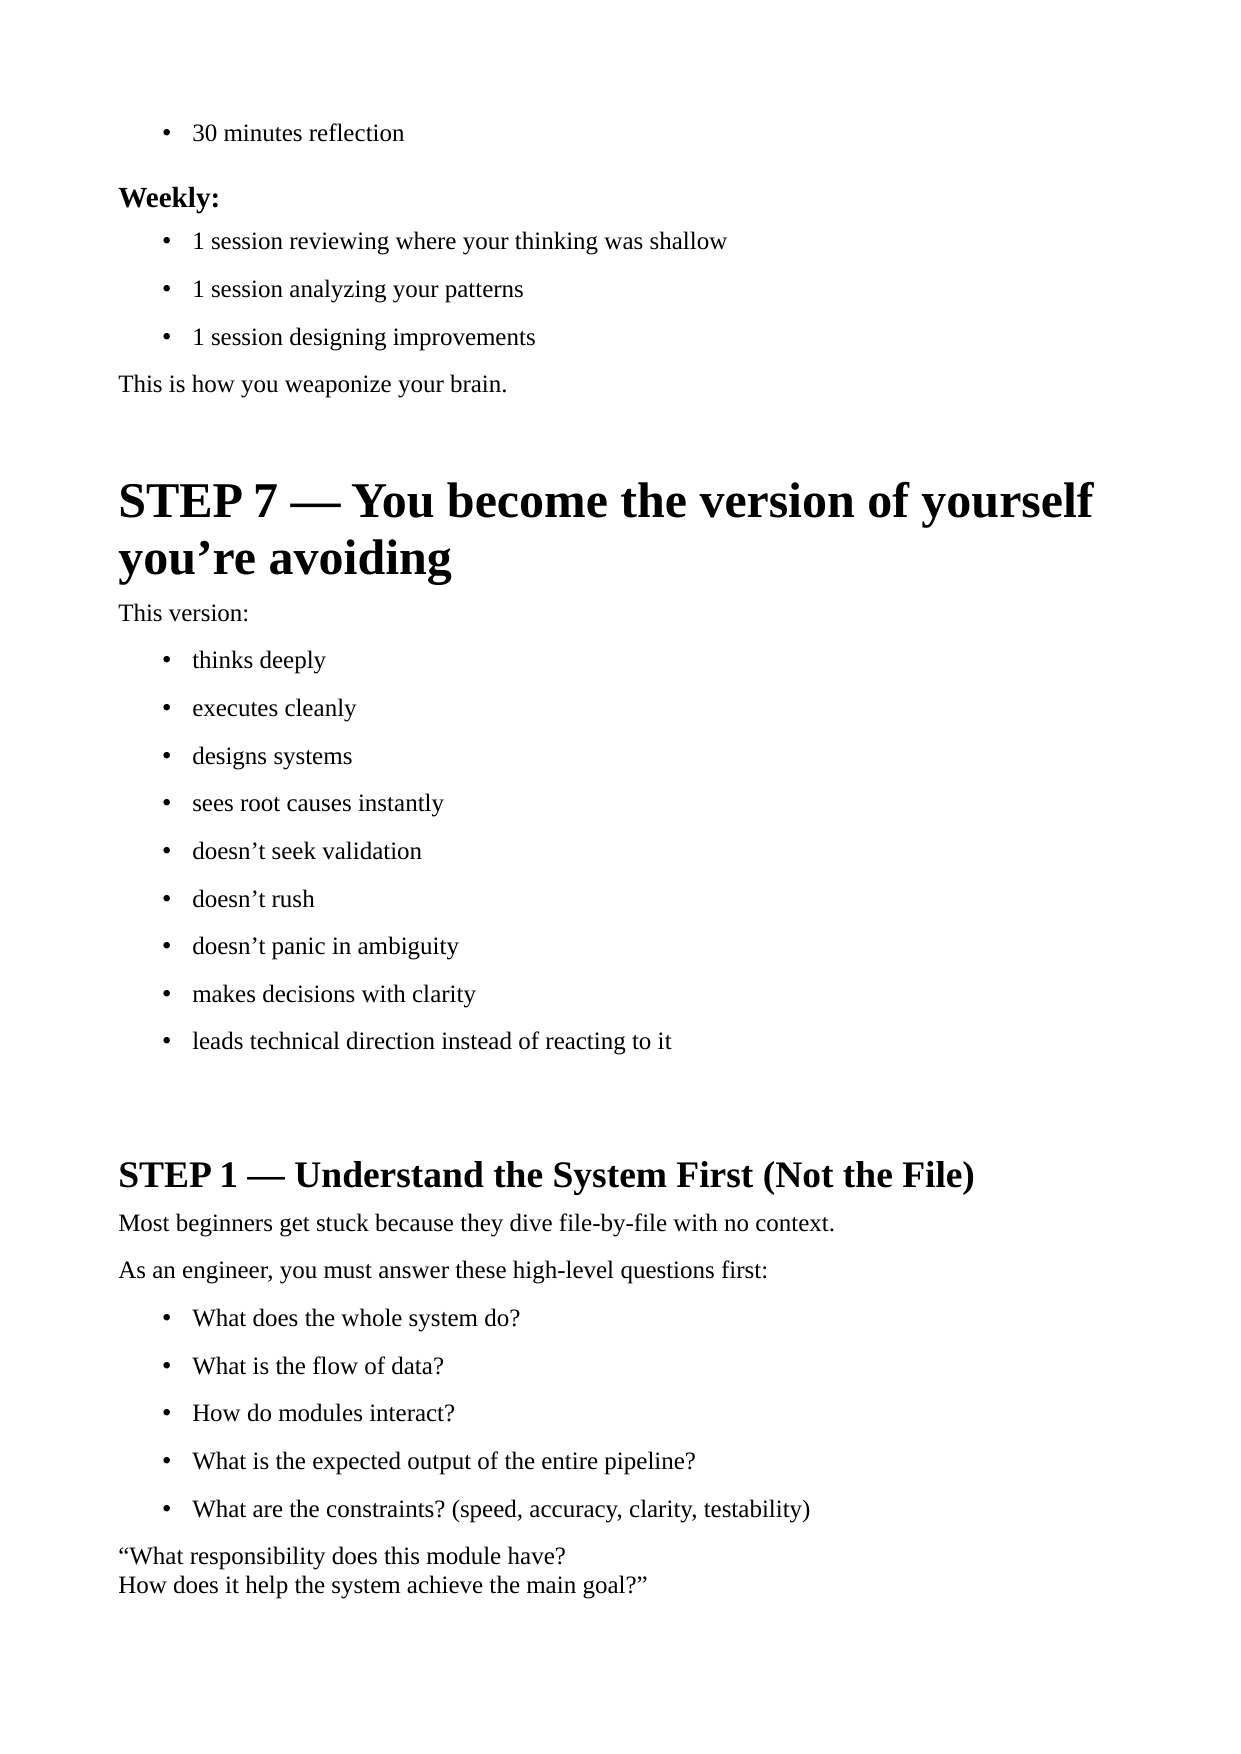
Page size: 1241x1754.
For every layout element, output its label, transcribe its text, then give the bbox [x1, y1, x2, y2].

text As an engineer, you must answer these high-level questions first: [118, 1256, 1122, 1284]
list 30 minutes reflection [162, 118, 1122, 147]
list What is the flow of data? [162, 1351, 1122, 1379]
list 1 session designing improvements [162, 322, 1122, 350]
list doesn’t rush [162, 884, 1122, 912]
list thinks deeply [162, 646, 1122, 674]
subtitle STEP 1 — Understand the System First (Not the File) [118, 1152, 1122, 1196]
text “What responsibility does this module have? How does it help the system achieve the main goal?” [118, 1541, 1122, 1599]
subtitle STEP 7 — You become the version of yourself you’re avoiding [118, 471, 1122, 586]
text This version: [118, 598, 1122, 627]
list What is the expected output of the entire pipeline? [162, 1446, 1122, 1475]
list 1 session reviewing where your thinking was shallow [162, 226, 1122, 255]
list What are the constraints? (speed, accuracy, clarity, testability) [162, 1494, 1122, 1522]
list 1 session analyzing your patterns [162, 274, 1122, 303]
subtitle Weekly: [118, 180, 1122, 214]
list designs systems [162, 741, 1122, 769]
list What does the whole system do? [162, 1303, 1122, 1332]
text This is how you weaponize your brain. [118, 369, 1122, 398]
list makes decisions with clarity [162, 979, 1122, 1008]
list doesn’t panic in ambiguity [162, 931, 1122, 960]
list leads technical direction instead of reacting to it [162, 1026, 1122, 1055]
text Most beginners get stuck because they dive file-by-file with no context. [118, 1208, 1122, 1237]
list sees root causes instantly [162, 788, 1122, 817]
list doesn’t seek validation [162, 836, 1122, 865]
list executes cleanly [162, 693, 1122, 722]
list How do modules interact? [162, 1398, 1122, 1427]
